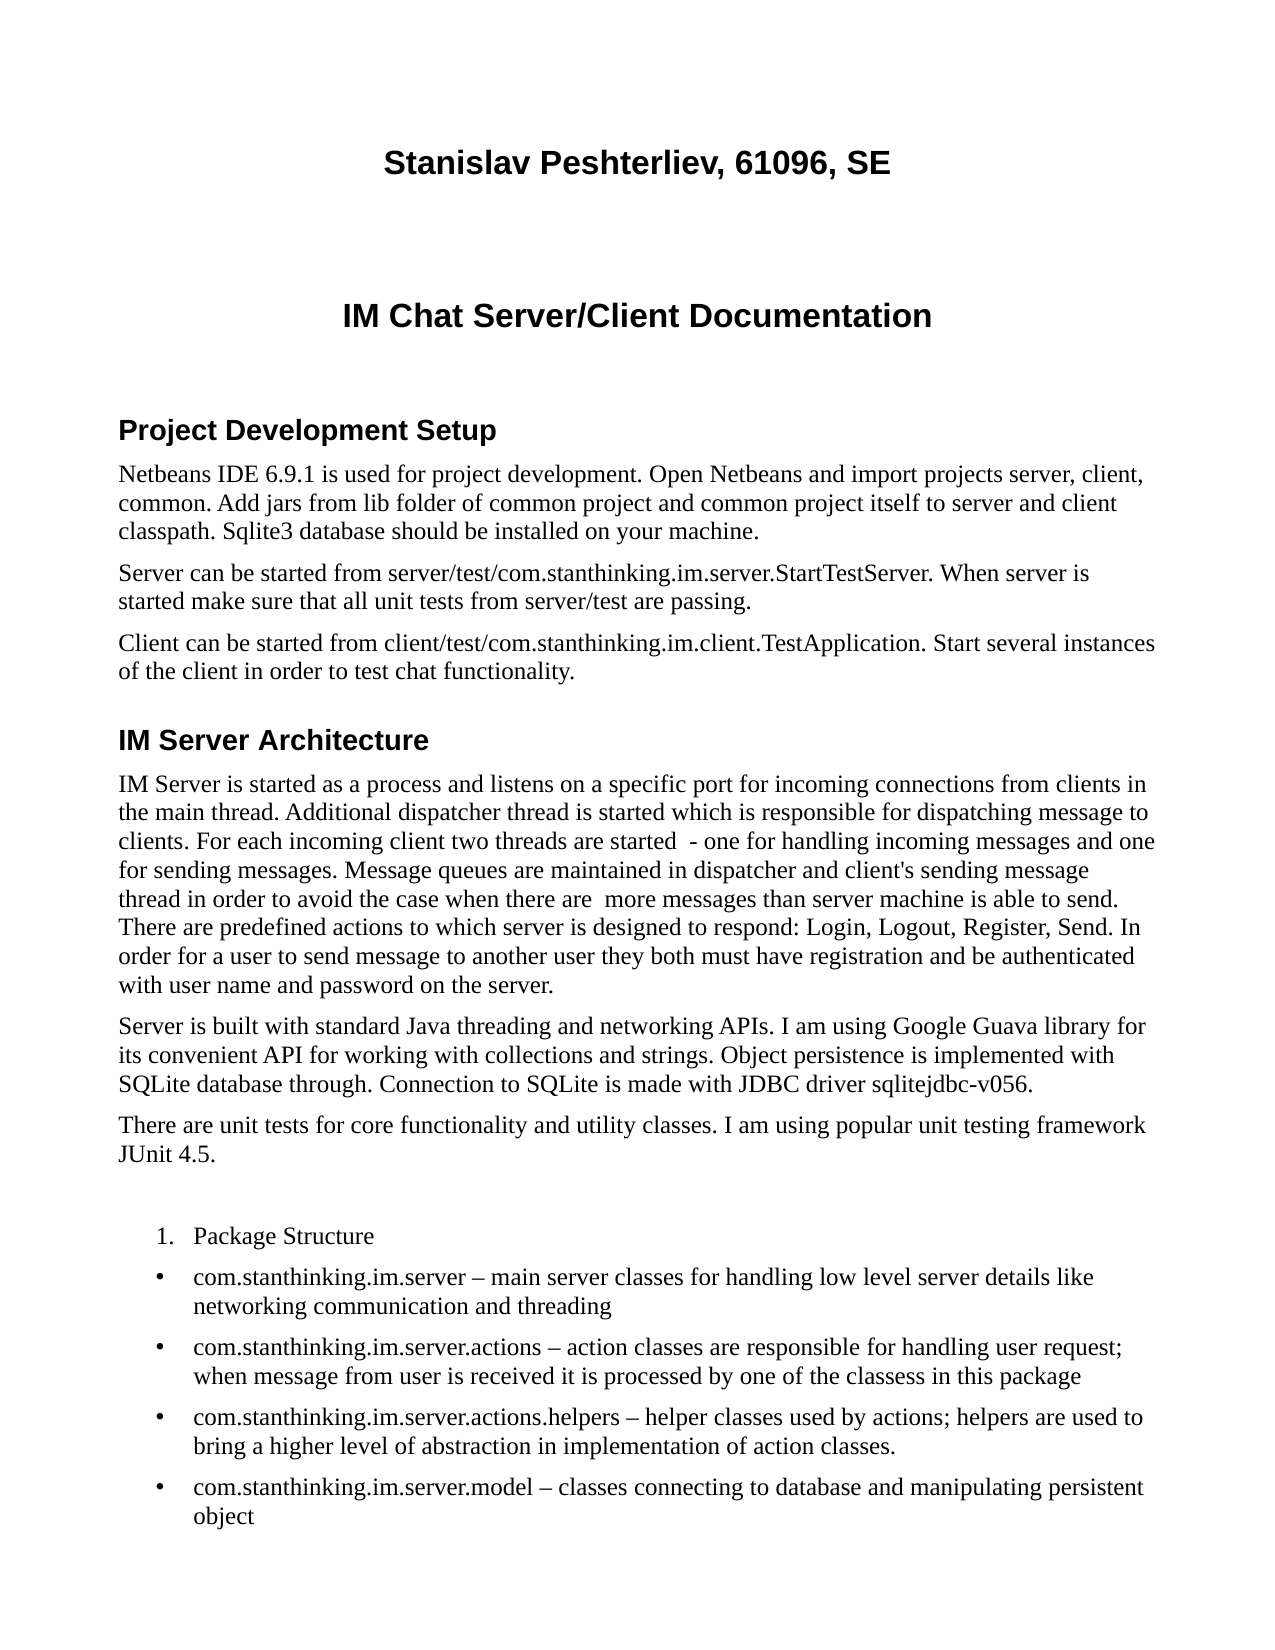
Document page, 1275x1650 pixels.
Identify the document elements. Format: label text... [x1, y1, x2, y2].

subtitle IM Chat Server/Client Documentation [118, 295, 1157, 334]
list Package Structure [156, 1221, 1157, 1250]
subtitle Stanislav Peshterliev, 61096, SE [118, 143, 1157, 182]
list com.stanthinking.im.server.model – classes connecting to database and manipulating persistent object [156, 1472, 1157, 1530]
list com.stanthinking.im.server – main server classes for handling low level server details like networking communication and threading [156, 1262, 1157, 1320]
list com.stanthinking.im.server.actions.helpers – helper classes used by actions; helpers are used to bring a higher level of abstraction in implementation of action classes. [156, 1402, 1157, 1460]
text IM Server is started as a process and listens on a specific port for incoming connections from clients in the main thread. Additional dispatcher thread is started which is responsible for dispatching message to clients. For each incoming client two threads are started - one for handling incoming messages and one for sending messages. Message queues are maintained in dispatcher and client's sending message thread in order to avoid the case when there are more messages than server machine is able to send. There are predefined actions to which server is designed to respond: Login, Logout, Register, Send. In order for a user to send message to another user they both must have registration and be authenticated with user name and password on the server. [118, 769, 1157, 999]
subtitle Project Development Setup [118, 413, 1157, 446]
text There are unit tests for core functionality and utility classes. I am using popular unit testing framework JUnit 4.5. [118, 1110, 1157, 1167]
text Client can be started from client/test/com.stanthinking.im.client.TestApplication. Start several instances of the client in order to test chat functionality. [118, 628, 1157, 685]
subtitle IM Server Architecture [118, 723, 1157, 756]
text Server can be started from server/test/com.stanthinking.im.server.StartTestServer. When server is started make sure that all unit tests from server/test are passing. [118, 558, 1157, 615]
text Netbeans IDE 6.9.1 is used for project development. Open Netbeans and import projects server, client, common. Add jars from lib folder of common project and common project itself to server and client classpath. Sqlite3 database should be installed on your machine. [118, 459, 1157, 545]
list com.stanthinking.im.server.actions – action classes are responsible for handling user request; when message from user is received it is processed by one of the classess in this package [156, 1332, 1157, 1390]
text Server is built with standard Java threading and networking APIs. I am using Google Guava library for its convenient API for working with collections and strings. Object persistence is implemented with SQLite database through. Connection to SQLite is made with JDBC driver sqlitejdbc-v056. [118, 1011, 1157, 1097]
